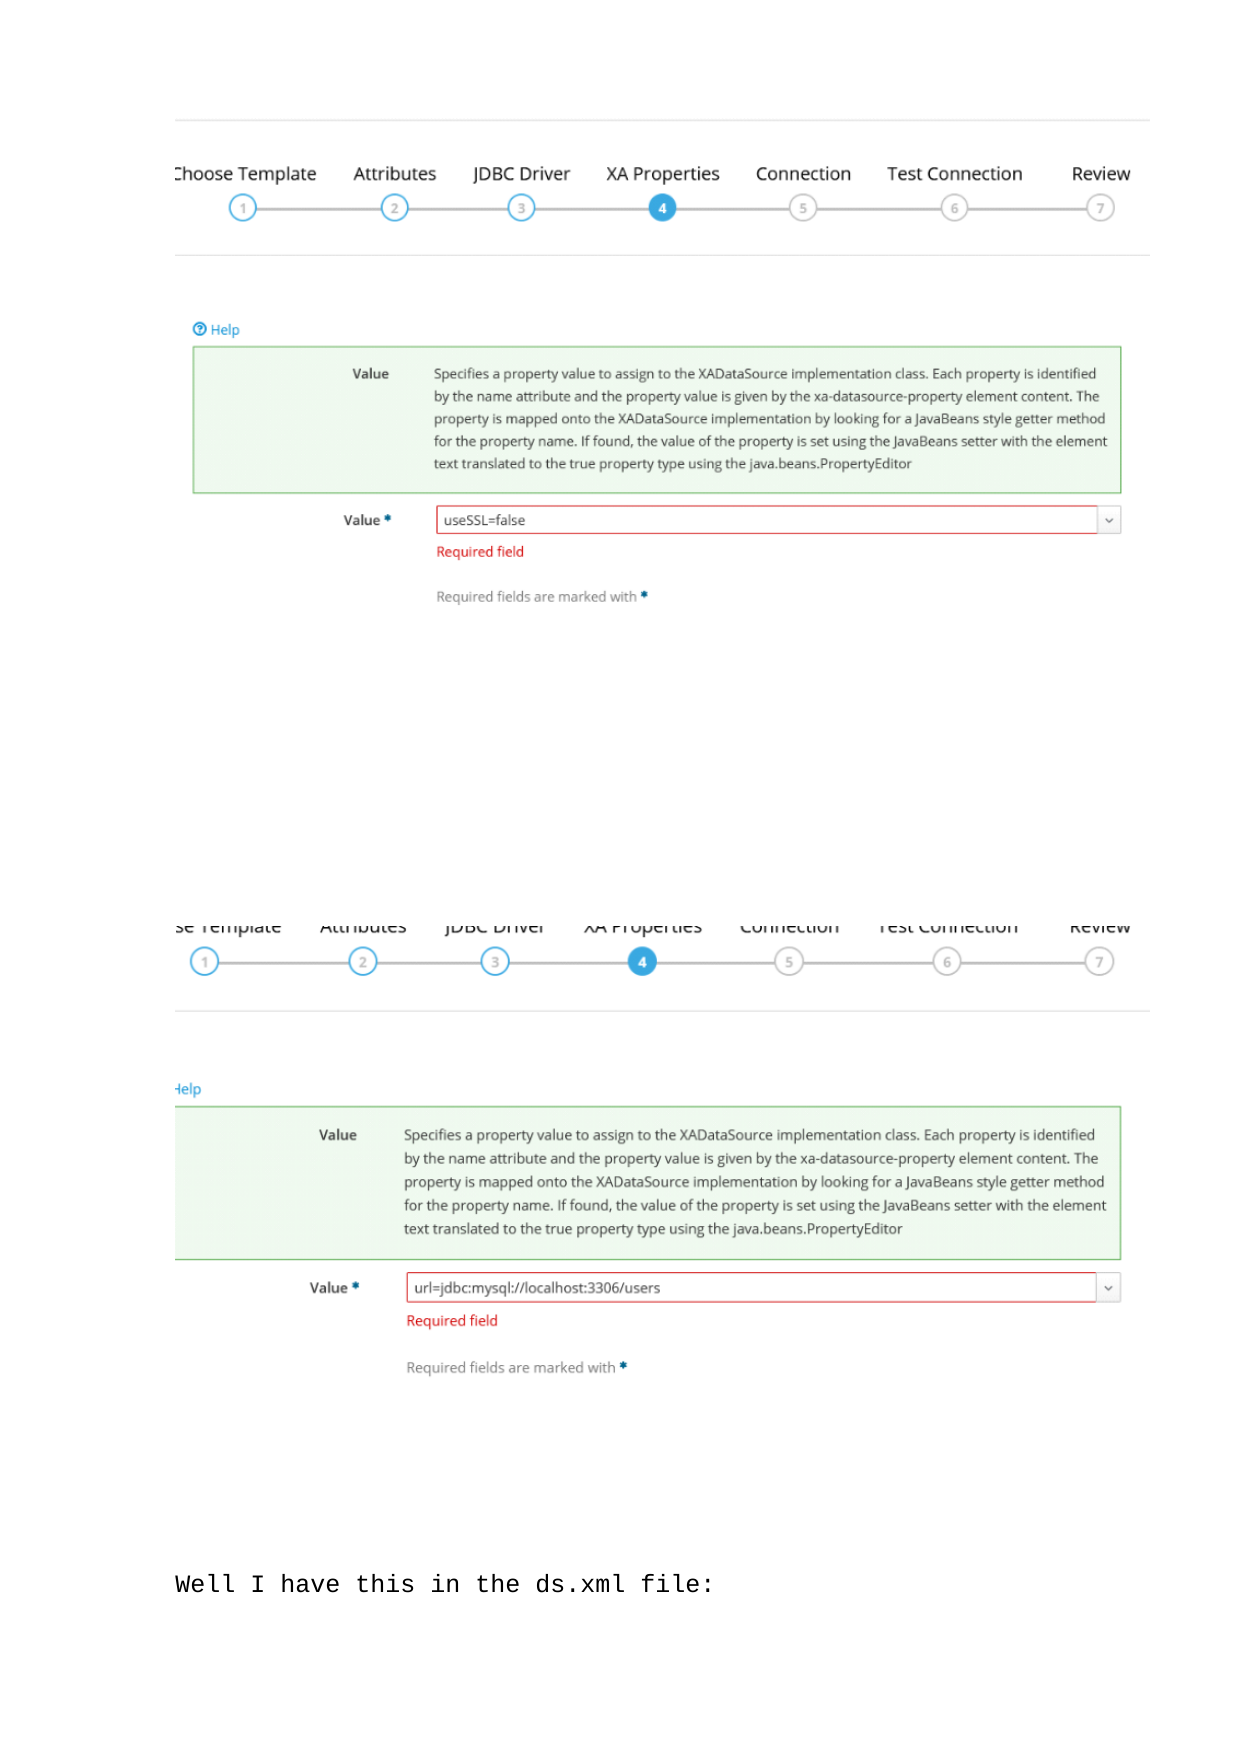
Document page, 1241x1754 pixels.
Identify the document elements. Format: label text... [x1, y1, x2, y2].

text Well I have this in the ds.xml file: [138, 1571, 1103, 1600]
